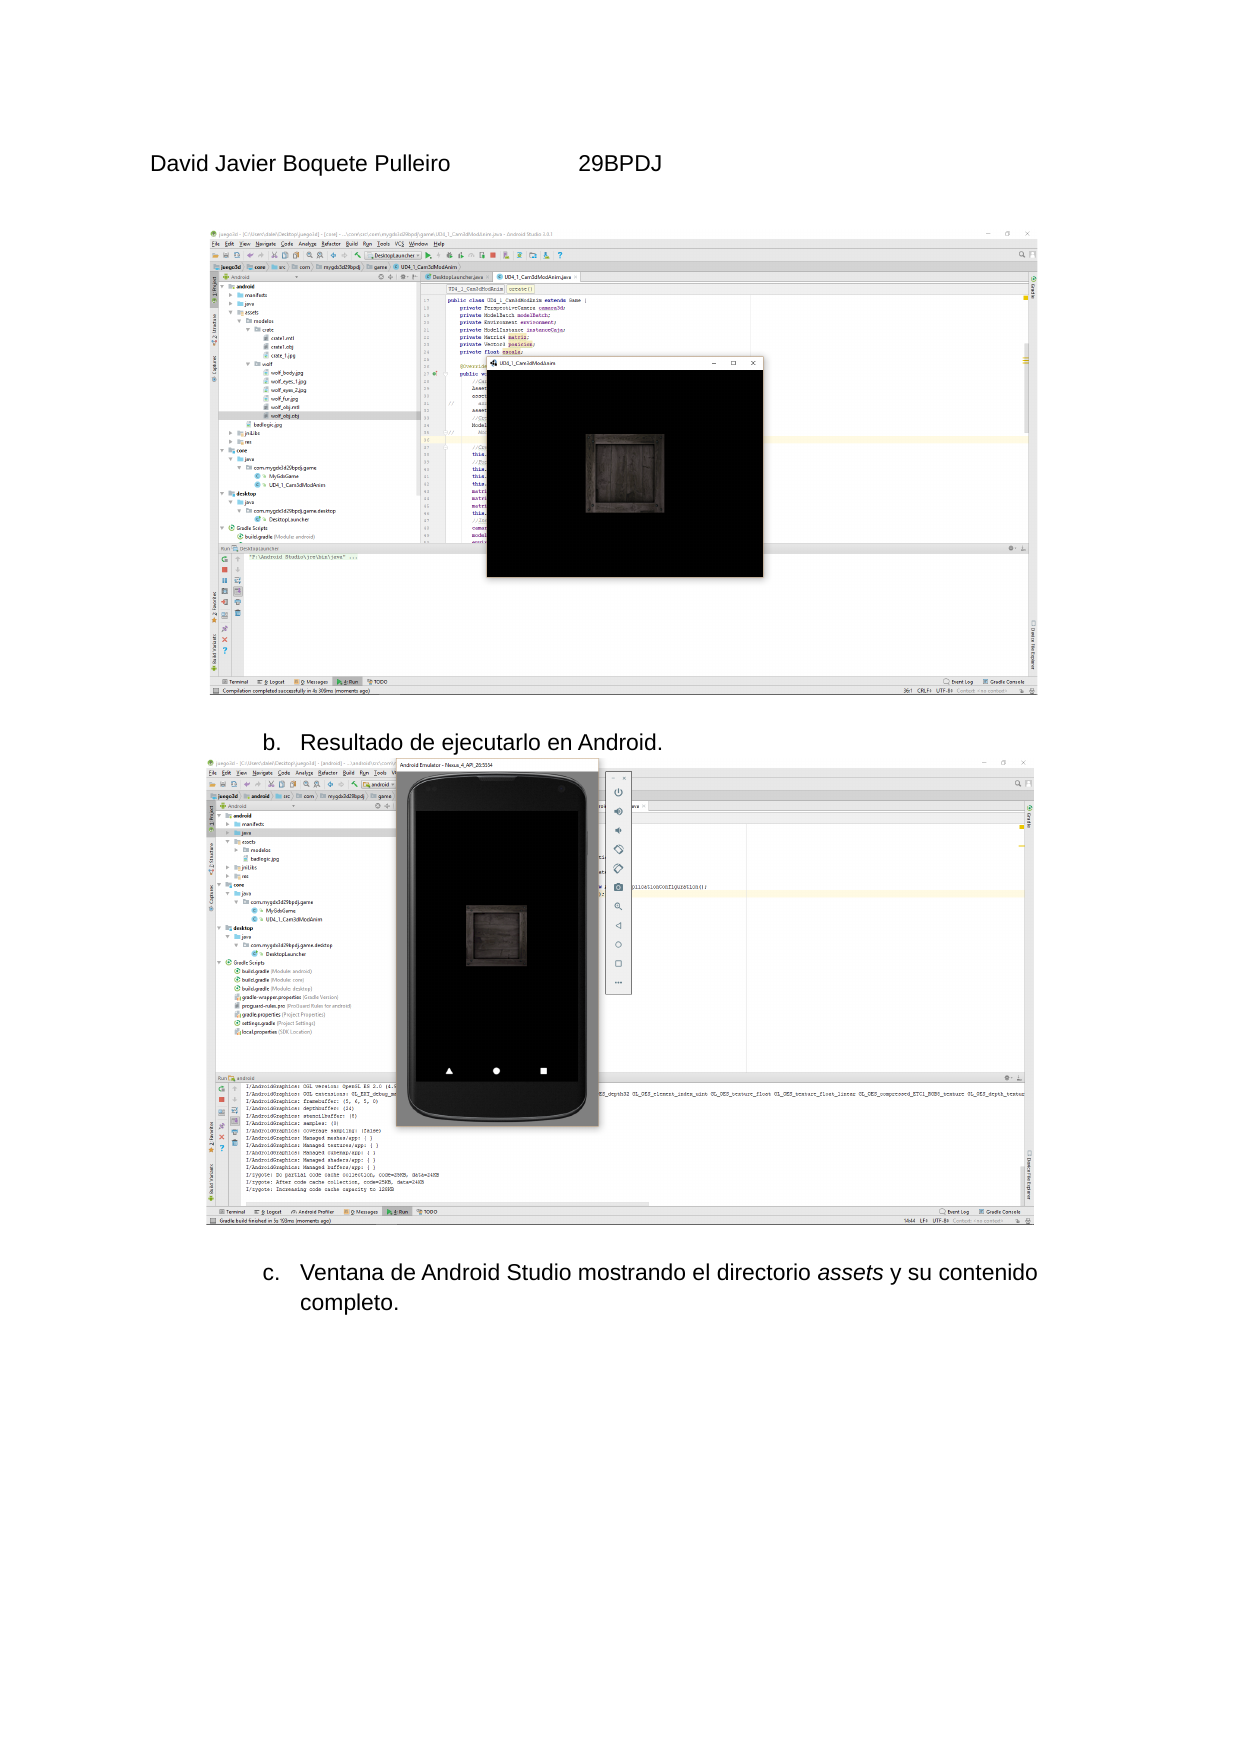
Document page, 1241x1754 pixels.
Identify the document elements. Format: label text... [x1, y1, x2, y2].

picture [206, 758, 1034, 1225]
list Ventana de Android Studio mostrando el directorio assets y su contenido completo. [262, 1258, 1090, 1315]
picture [209, 229, 1038, 695]
list Resultado de ejecutarlo en Android. [262, 729, 1090, 755]
